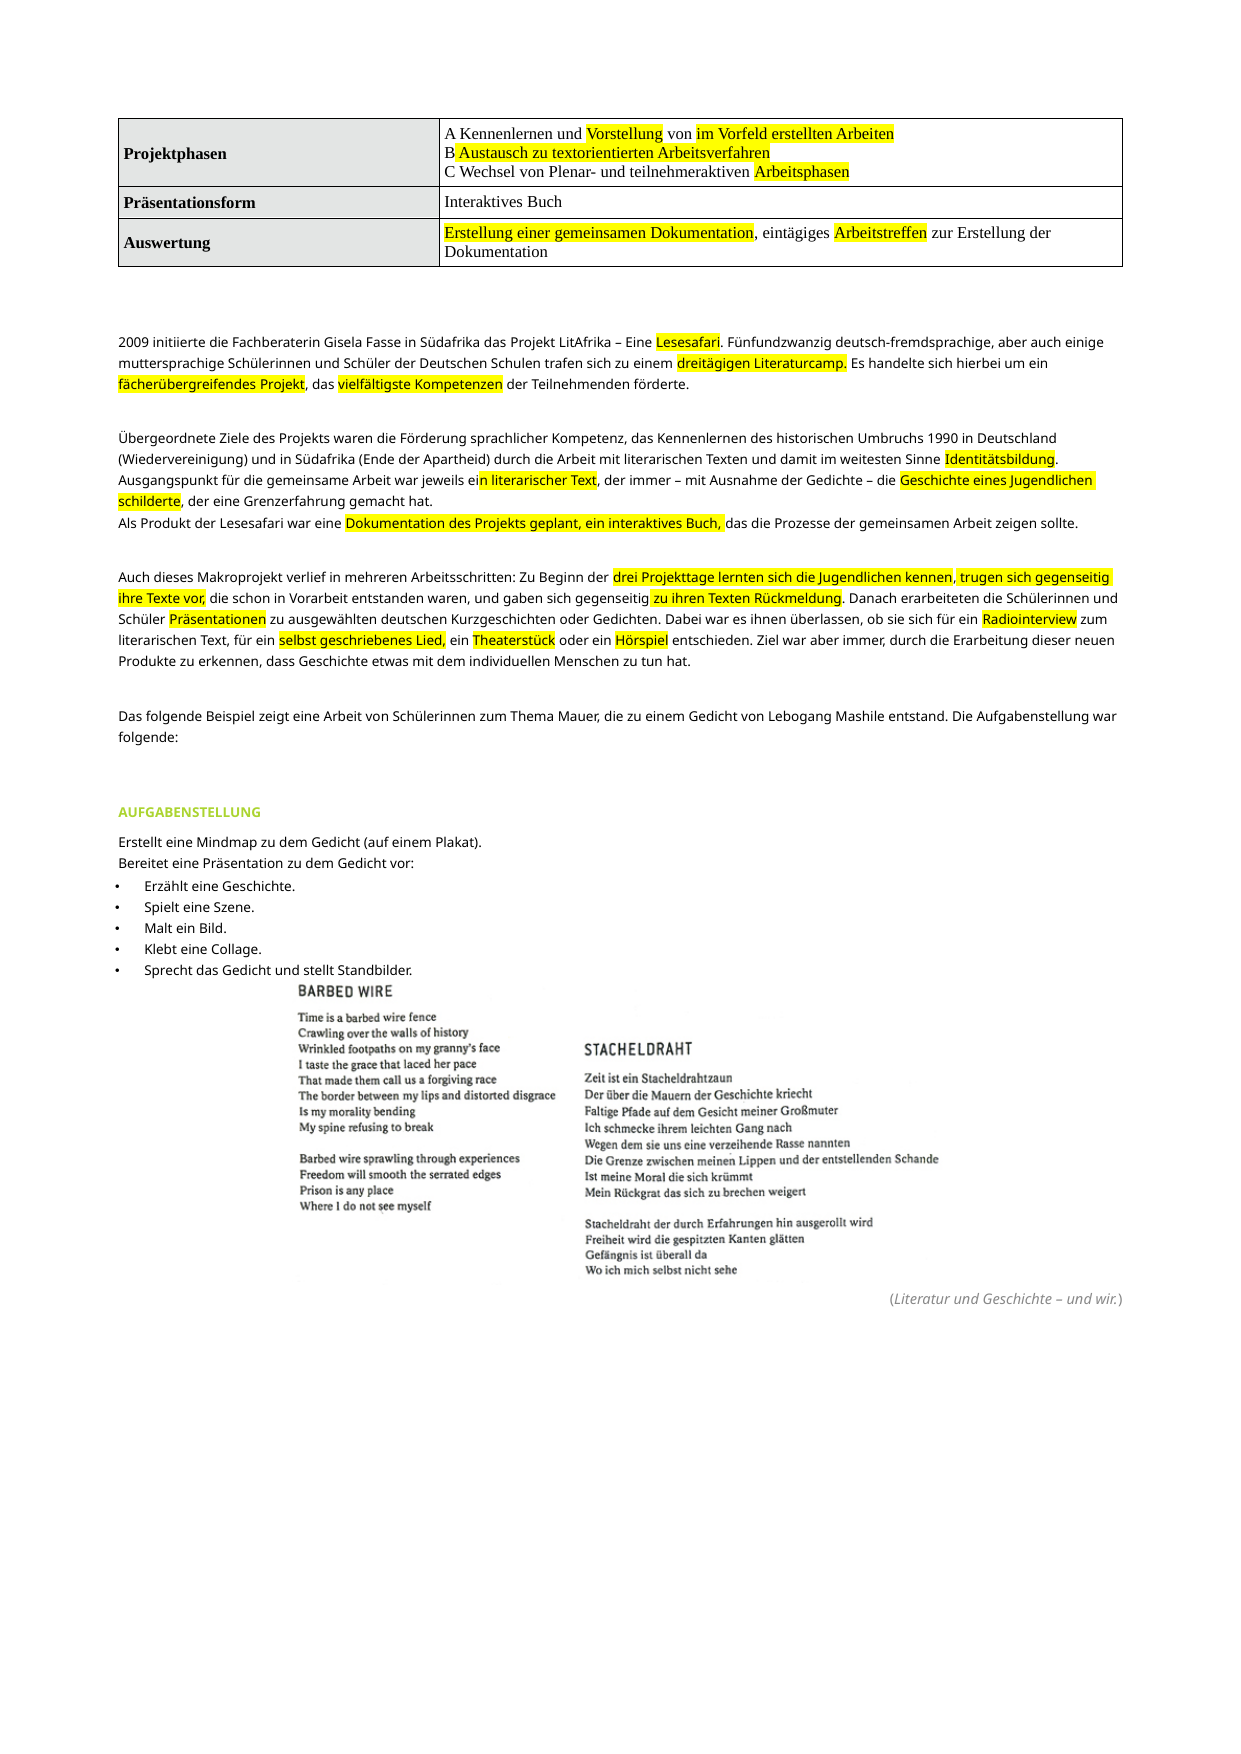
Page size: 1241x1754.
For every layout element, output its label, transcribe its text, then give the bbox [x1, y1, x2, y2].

table_cell Auswertung [119, 219, 439, 266]
table_cell Interaktives Buch [440, 187, 1122, 217]
picture [292, 978, 949, 1285]
text Auch dieses Makroprojekt verlief in mehreren Arbeitsschritten: Zu Beginn der drei Projekttage lernten sich die Jugendlichen kennen, trugen sich gegenseitig ihre Texte vor, die schon in Vorarbeit entstanden waren, und gaben sich gegenseitig zu ihren Texten Rückmeldung. Danach erarbeiteten die Schülerinnen und Schüler Präsentationen zu ausgewählten deutschen Kurzgeschichten oder Gedichten. Dabei war es ihnen überlassen, ob sie sich für ein Radiointerview zum literarischen Text, für ein selbst geschriebenes Lied, ein Theaterstück oder ein Hörspiel entschieden. Ziel war aber immer, durch die Erarbeitung dieser neuen Produkte zu erkennen, dass Geschichte etwas mit dem individuellen Menschen zu tun hat. [118, 568, 1122, 671]
text 2009 initiierte die Fachberaterin Gisela Fasse in Südafrika das Projekt LitAfrika – Eine Lesesafari. Fünfundzwanzig deutsch-fremdsprachige, aber auch einige muttersprachige Schülerinnen und Schüler der Deutschen Schulen trafen sich zu einem dreitägigen Literaturcamp. Es handelte sich hierbei um ein fächerübergreifendes Projekt, das vielfältigste Kompetenzen der Teilnehmenden förderte. [118, 332, 1122, 393]
table_cell Präsentationsform [119, 187, 439, 217]
list Klebt eine Collage. [118, 937, 1122, 958]
list Erzählt eine Geschichte. [118, 875, 1122, 896]
text Übergeordnete Ziele des Projekts waren die Förderung sprachlicher Kompetenz, das Kennenlernen des historischen Umbruchs 1990 in Deutschland (Wiedervereinigung) und in Südafrika (Ende der Apartheid) durch die Arbeit mit literarischen Texten und damit im weitesten Sinne Identitätsbildung. Ausgangspunkt für die gemeinsame Arbeit war jeweils ein literarischer Text, der immer – mit Ausnahme der Gedichte – die Geschichte eines Jugendlichen schilderte, der eine Grenzerfahrung gemacht hat. [118, 429, 1122, 511]
text Erstellt eine Mindmap zu dem Gedicht (auf einem Plakat). [118, 832, 1122, 851]
table_cell Projektphasen [119, 119, 439, 186]
text Bereitet eine Präsentation zu dem Gedicht vor: [118, 854, 1122, 872]
list Sprecht das Gedicht und stellt Standbilder. [118, 958, 1122, 979]
subtitle AUFGABENSTELLUNG [118, 803, 1122, 821]
text Als Produkt der Lesesafari war eine Dokumentation des Projekts geplant, ein interaktives Buch, das die Prozesse der gemeinsamen Arbeit zeigen sollte. [118, 513, 1122, 532]
table_cell Erstellung einer gemeinsamen Dokumentation, eintägiges Arbeitstreffen zur Erstellung der Dokumentation [440, 219, 1122, 266]
list Malt ein Bild. [118, 916, 1122, 937]
list Spielt eine Szene. [118, 896, 1122, 916]
table_cell A Kennenlernen und Vorstellung von im Vorfeld erstellten Arbeiten B Austausch zu textorientierten Arbeitsverfahren C Wechsel von Plenar- und teilnehmeraktiven Arbeitsphasen [440, 119, 1122, 186]
text (Literatur und Geschichte – und wir.) [118, 1288, 1122, 1308]
text Das folgende Beispiel zeigt eine Arbeit von Schülerinnen zum Thema Mauer, die zu einem Gedicht von Lebogang Mashile entstand. Die Aufgabenstellung war folgende: [118, 706, 1122, 746]
